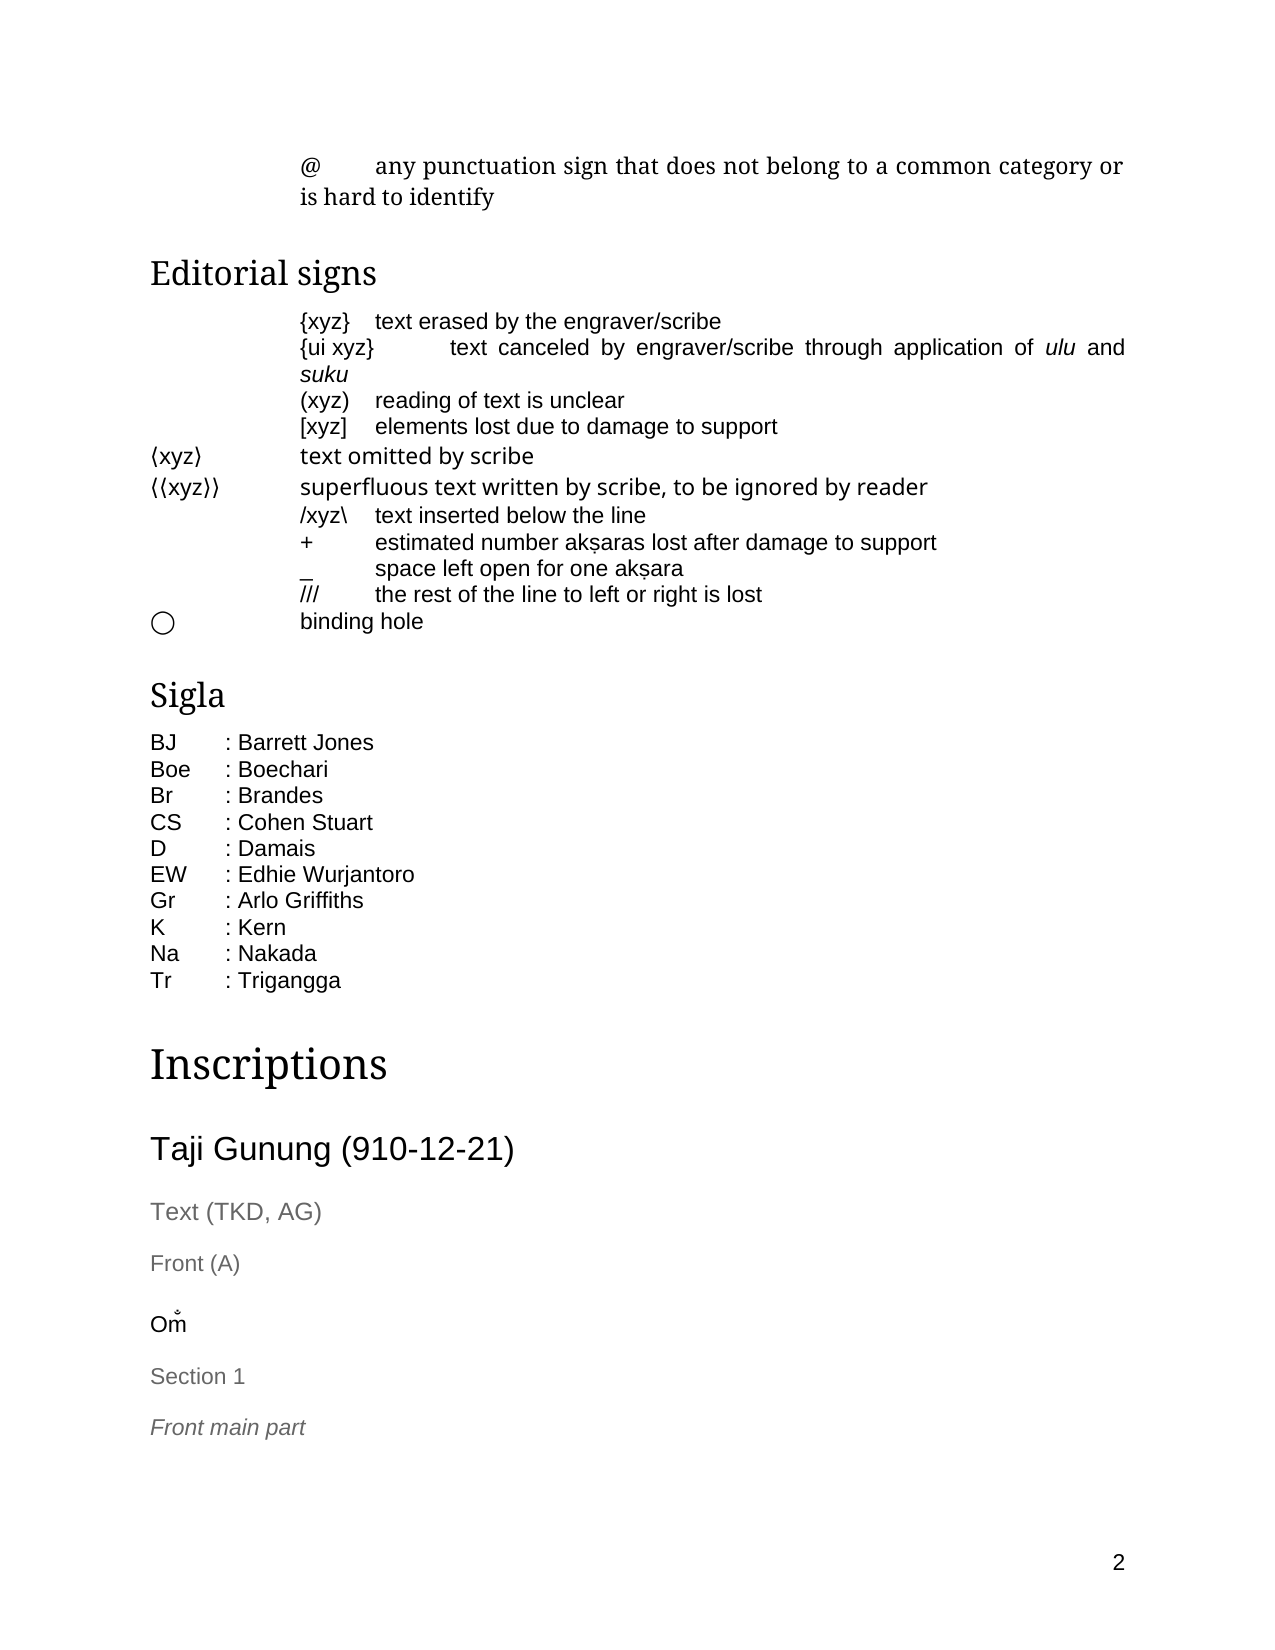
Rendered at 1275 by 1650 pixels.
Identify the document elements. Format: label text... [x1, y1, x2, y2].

text + estimated number akṣaras lost after damage to support [300, 528, 1125, 555]
text Tr : Trigangga [150, 967, 1125, 993]
text Br : Brandes [150, 782, 1125, 808]
text Om̐ [150, 1311, 1125, 1338]
text Na : Nakada [150, 940, 1125, 967]
text @ any punctuation sign that does not belong to a common category or is hard to identify [300, 150, 1125, 212]
text Gr : Arlo Griffiths [150, 887, 1125, 914]
text ⟨⟨xyz⟩⟩ superfluous text written by scribe, to be ignored by reader [150, 471, 1125, 502]
text D : Damais [150, 835, 1125, 861]
text (xyz) reading of text is unclear [300, 387, 1125, 413]
text /xyz\ text inserted below the line [300, 502, 1125, 528]
subtitle Front main part [150, 1414, 1125, 1440]
subtitle Taji Gunung (910-12-21) [150, 1129, 1125, 1167]
text ◯ binding hole [150, 608, 1125, 634]
text {ui xyz} text canceled by engraver/scribe through application of ulu and suku [300, 334, 1125, 387]
subtitle Front (A) [150, 1250, 1125, 1277]
text K : Kern [150, 914, 1125, 940]
subtitle Text (TKD, AG) [150, 1196, 1125, 1225]
text /// the rest of the line to left or right is lost [300, 581, 1125, 608]
subtitle Editorial signs [150, 250, 1125, 295]
text BJ : Barrett Jones [150, 729, 1125, 756]
subtitle Sigla [150, 671, 1125, 717]
text Boe : Boechari [150, 756, 1125, 782]
text [xyz] elements lost due to damage to support [300, 413, 1125, 440]
text {xyz} text erased by the engraver/scribe [300, 308, 1125, 334]
text ⟨xyz⟩ text omitted by scribe [150, 440, 1125, 471]
text _ space left open for one akṣara [300, 555, 1125, 581]
subtitle Section 1 [150, 1363, 1125, 1389]
text EW : Edhie Wurjantoro [150, 861, 1125, 887]
subtitle Inscriptions [150, 1034, 1125, 1091]
text CS : Cohen Stuart [150, 808, 1125, 835]
